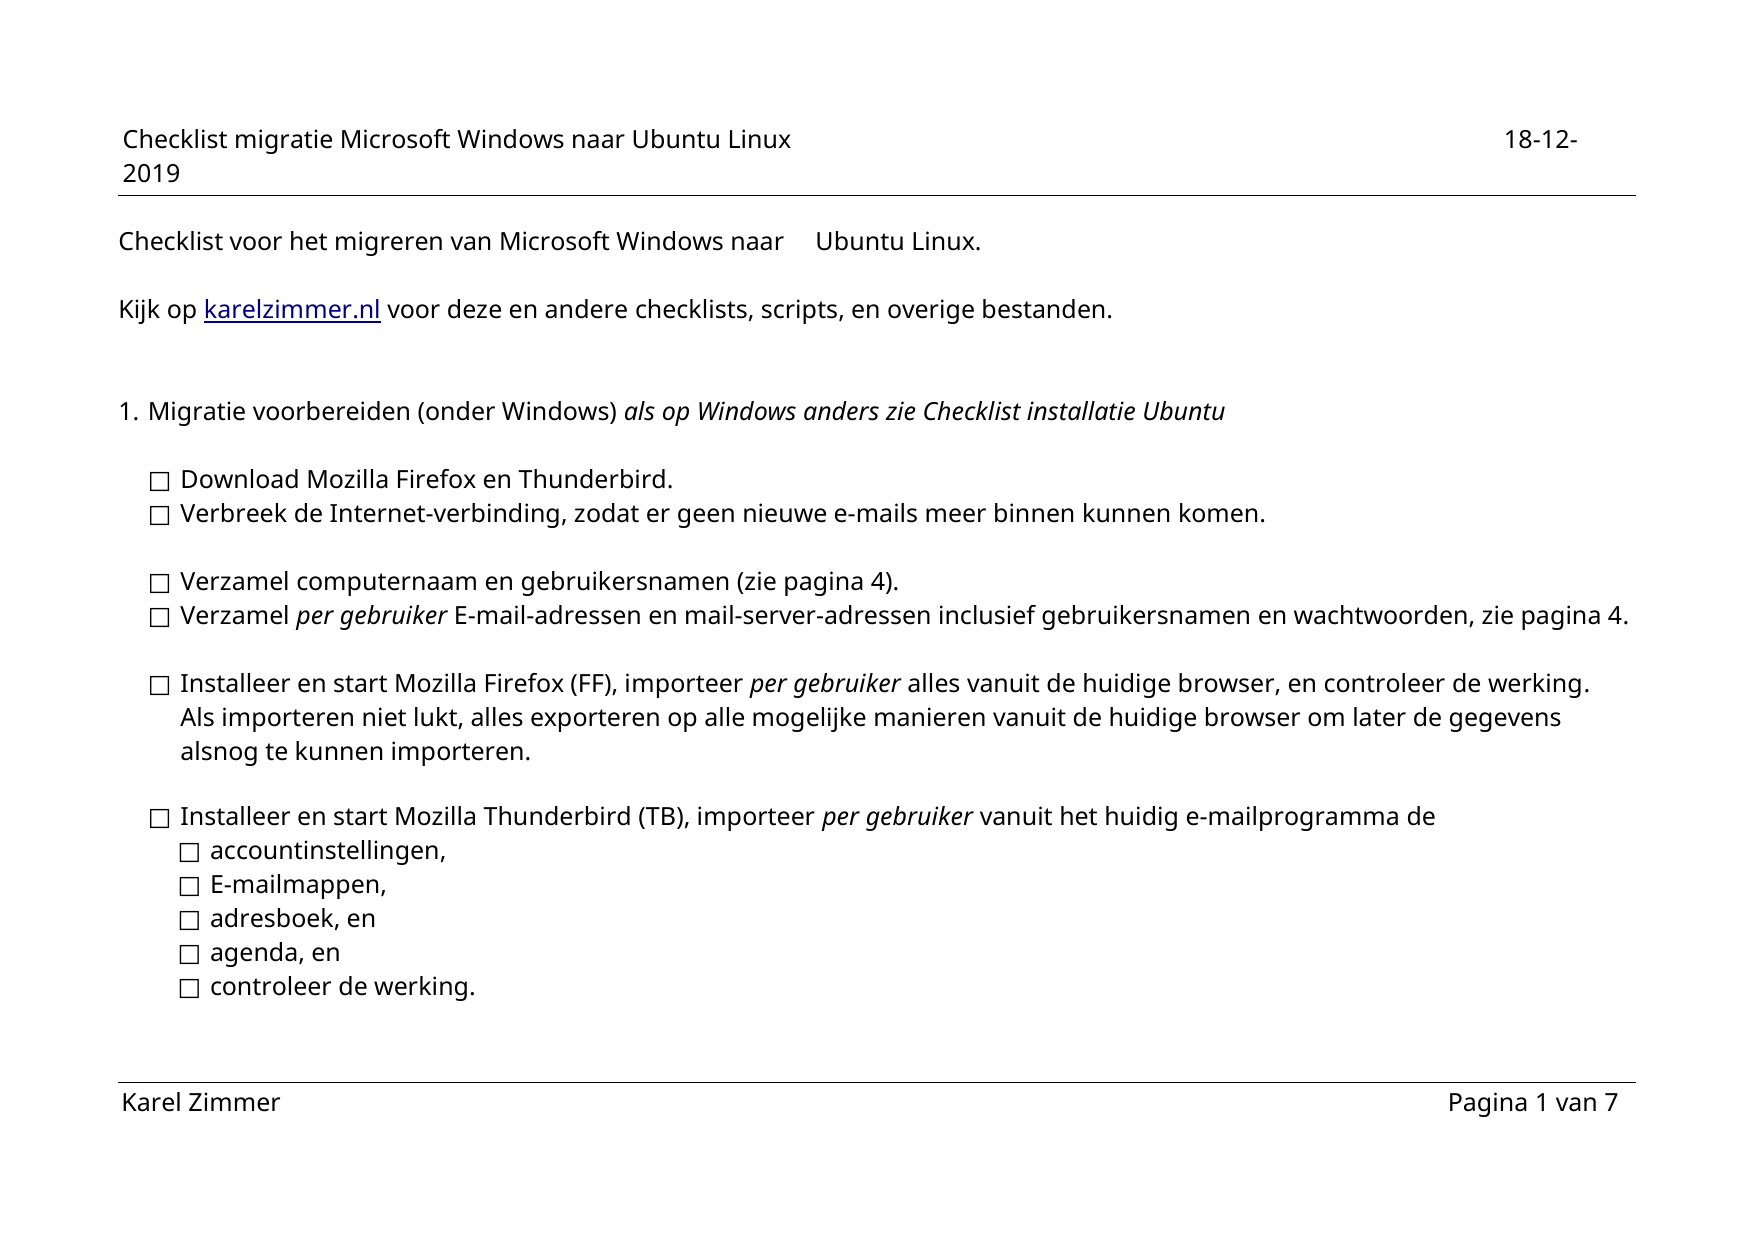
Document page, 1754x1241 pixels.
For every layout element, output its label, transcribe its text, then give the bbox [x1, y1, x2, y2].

list Verbreek de Internet-verbinding, zodat er geen nieuwe e-mails meer binnen kunnen komen. [148, 496, 1636, 530]
text Kijk op karelzimmer.nl voor deze en andere checklists, scripts, en overige bestanden. [118, 292, 1636, 326]
list Installeer en start Mozilla Thunderbird (TB), importeer per gebruiker vanuit het huidig e-mailprogramma de [148, 799, 1636, 833]
list Download Mozilla Firefox en Thunderbird. [148, 462, 1636, 496]
list Migratie voorbereiden (onder Windows) als op Windows anders zie Checklist installatie Ubuntu [118, 394, 1636, 428]
list Verzamel per gebruiker E-mail-adressen en mail-server-adressen inclusief gebruikersnamen en wachtwoorden, zie pagina 4. [148, 598, 1636, 632]
list E-mailmappen, [177, 867, 1636, 901]
list controleer de werking. [177, 968, 1636, 1036]
list Verzamel computernaam en gebruikersnamen (zie pagina 4). [148, 564, 1636, 598]
list agenda, en [177, 934, 1636, 968]
text Checklist voor het migreren van Microsoft Windows naar  Ubuntu Linux. [118, 224, 1636, 258]
list accountinstellingen, [177, 833, 1636, 867]
list adresboek, en [177, 901, 1636, 934]
list Installeer en start Mozilla Firefox (FF), importeer per gebruiker alles vanuit de huidige browser, en controleer de werking. Als importeren niet lukt, alles exporteren op alle mogelijke manieren vanuit de huidige browser om later de gegevens alsnog te kunnen importeren. [148, 666, 1636, 799]
